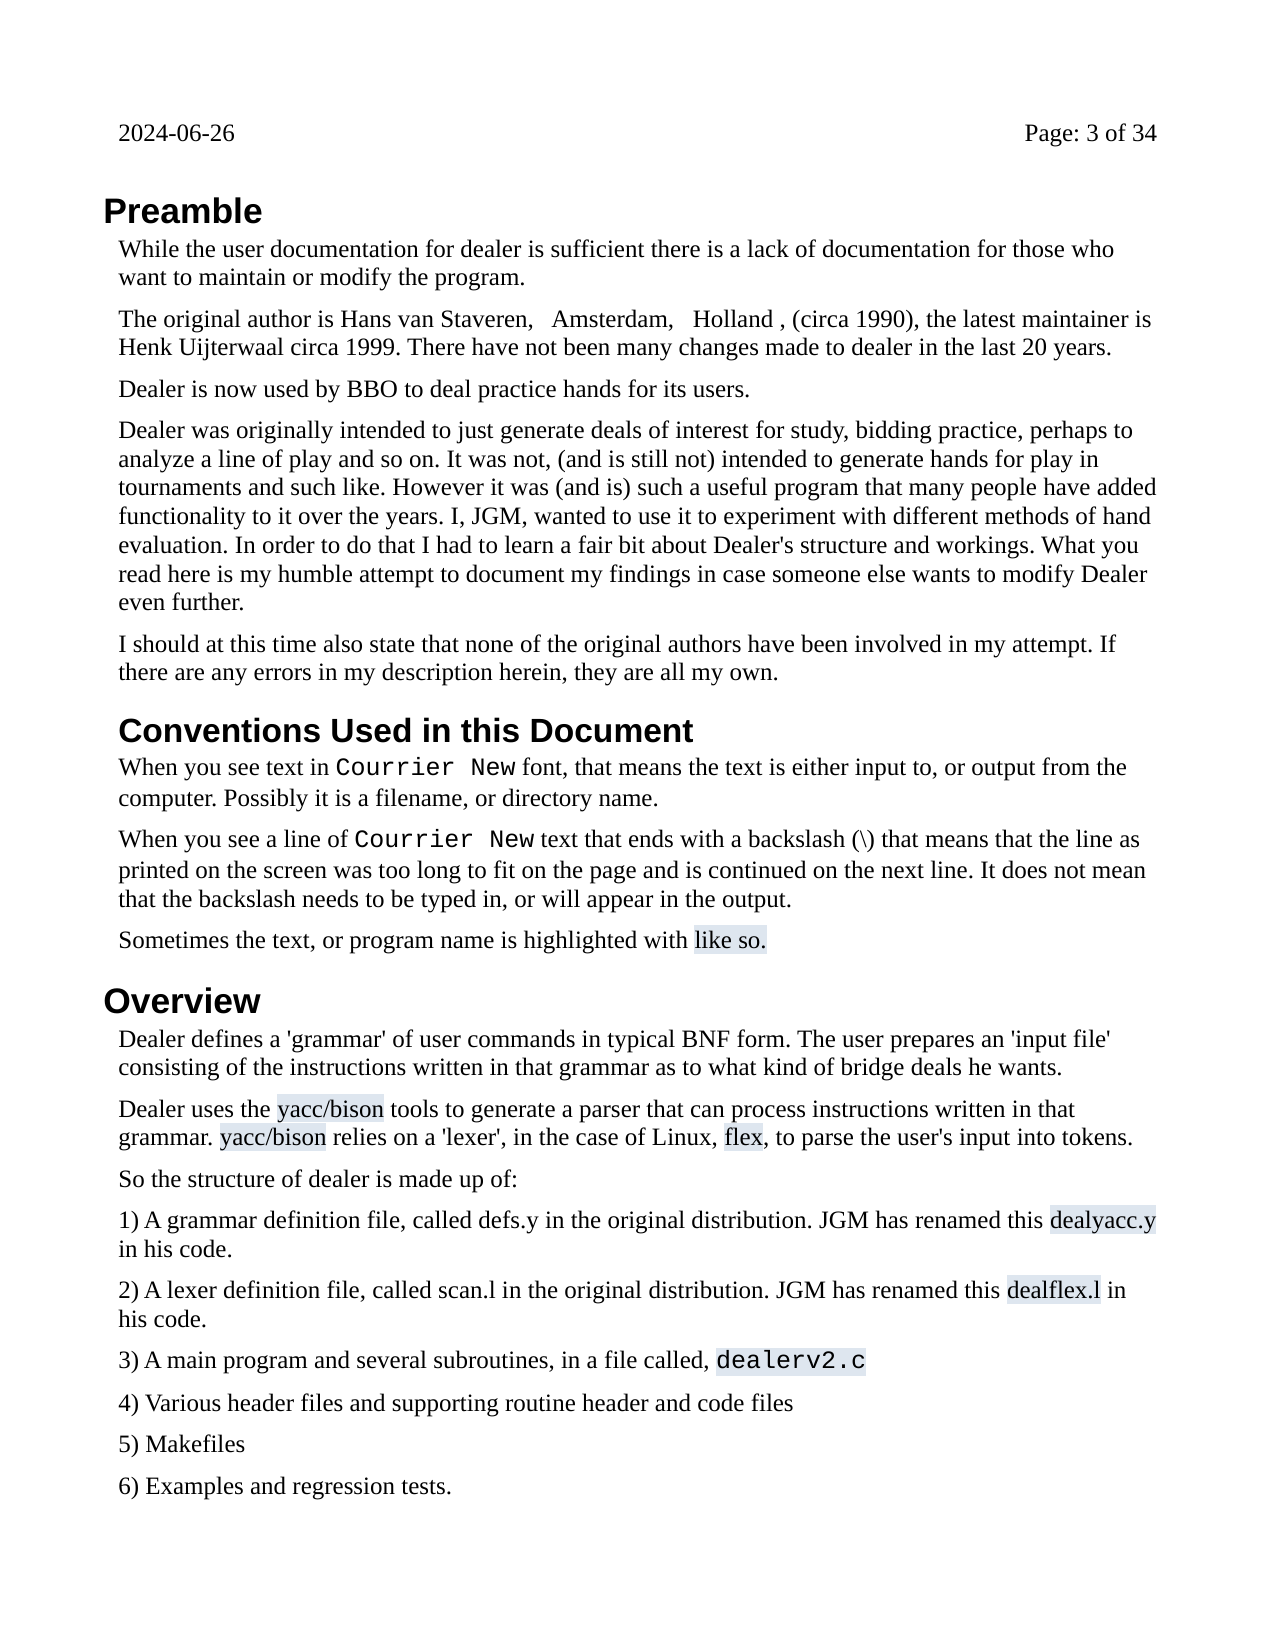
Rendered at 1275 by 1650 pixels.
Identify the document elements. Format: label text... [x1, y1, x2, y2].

subtitle Overview [103, 980, 1157, 1021]
text 3) A main program and several subroutines, in a file called, dealerv2.c [118, 1345, 1157, 1376]
text When you see text in Courrier New font, that means the text is either input to, or output from the computer. Possibly it is a filename, or directory name. [118, 752, 1157, 812]
text So the structure of dealer is made up of: [118, 1164, 1157, 1192]
text 6) Examples and regression tests. [118, 1471, 1157, 1499]
text The original author is Hans van Staveren, Amsterdam, Holland , (circa 1990), the latest maintainer is Henk Uijterwaal circa 1999. There have not been many changes made to dealer in the last 20 years. [118, 304, 1157, 361]
text Sometimes the text, or program name is highlighted with like so. [118, 925, 1157, 954]
text When you see a line of Courrier New text that ends with a backslash (\) that means that the line as printed on the screen was too long to fit on the page and is continued on the next line. It does not mean that the backslash needs to be typed in, or will appear in the output. [118, 824, 1157, 913]
text Dealer uses the yacc/bison tools to generate a parser that can process instructions written in that grammar. yacc/bison relies on a 'lexer', in the case of Linux, flex, to parse the user's input into tokens. [118, 1094, 1157, 1151]
text 2) A lexer definition file, called scan.l in the original distribution. JGM has renamed this dealflex.l in his code. [118, 1275, 1157, 1332]
text I should at this time also state that none of the original authors have been involved in my attempt. If there are any errors in my description herein, they are all my own. [118, 629, 1157, 686]
text Dealer defines a 'grammar' of user commands in typical BNF form. The user prepares an 'input file' consisting of the instructions written in that grammar as to what kind of bridge deals he wants. [118, 1024, 1157, 1081]
subtitle Conventions Used in this Document [118, 711, 1157, 749]
text 1) A grammar definition file, called defs.y in the original distribution. JGM has renamed this dealyacc.y in his code. [118, 1205, 1157, 1262]
text Dealer is now used by BBO to deal practice hands for its users. [118, 374, 1157, 402]
subtitle Preamble [103, 190, 1157, 231]
text While the user documentation for dealer is sufficient there is a lack of documentation for those who want to maintain or modify the program. [118, 234, 1157, 291]
text Dealer was originally intended to just generate deals of interest for study, bidding practice, perhaps to analyze a line of play and so on. It was not, (and is still not) intended to generate hands for play in tournaments and such like. However it was (and is) such a useful program that many people have added functionality to it over the years. I, JGM, wanted to use it to experiment with different methods of hand evaluation. In order to do that I had to learn a fair bit about Dealer's structure and workings. What you read here is my humble attempt to document my findings in case someone else wants to modify Dealer even further. [118, 415, 1157, 616]
text 5) Makefiles [118, 1429, 1157, 1458]
text 4) Various header files and supporting routine header and code files [118, 1388, 1157, 1417]
